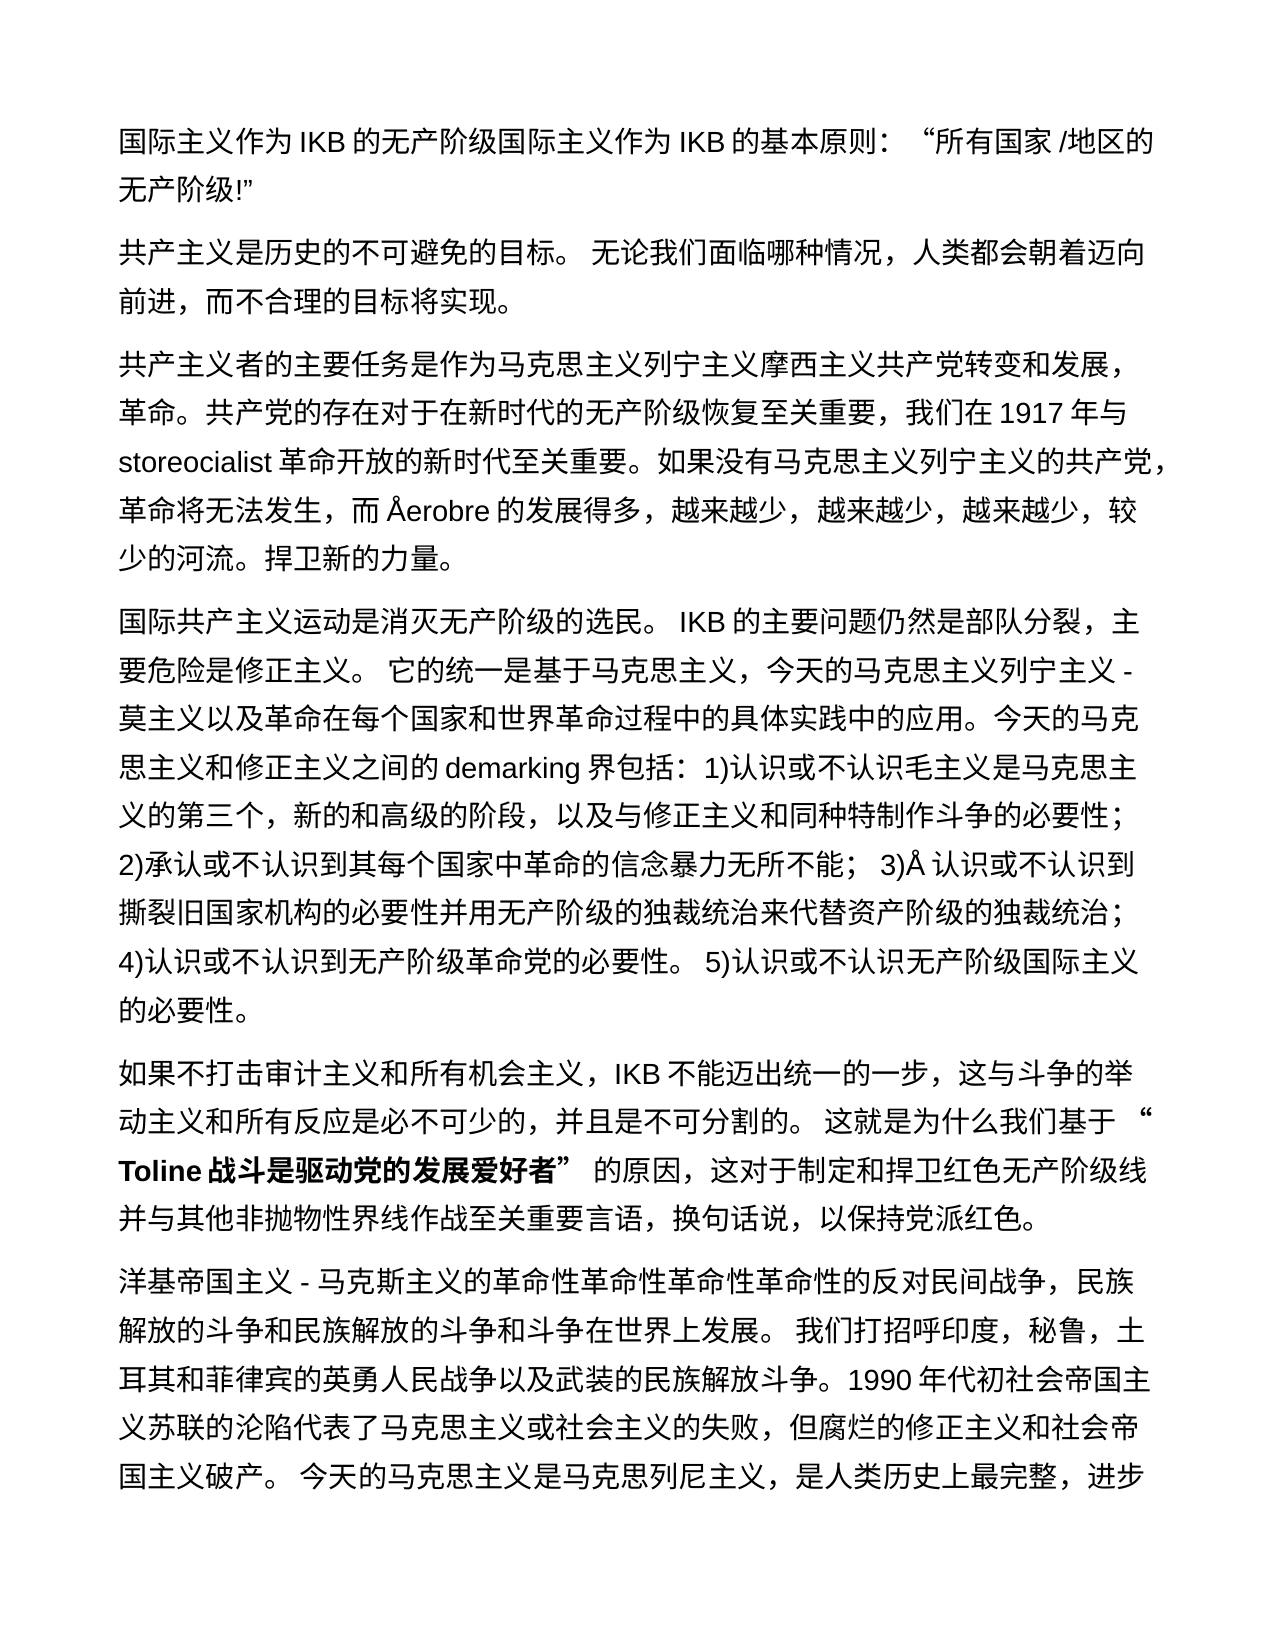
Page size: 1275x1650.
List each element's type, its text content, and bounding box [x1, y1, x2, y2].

text 洋基帝国主义 - 马克斯主义的革命性革命性革命性革命性的反对民间战争，民族解放的斗争和民族解放的斗争和斗争在世界上发展。 我们打招呼印度，秘鲁，土耳其和菲律宾的英勇人民战争以及武装的民族解放斗争。1990年代初社会帝国主义苏联的沦陷代表了马克思主义或社会主义的失败，但腐烂的修正主义和社会帝国主义破产。 今天的马克思主义是马克思列尼主义，是人类历史上最完整，进步 [118, 1259, 1157, 1495]
text 共产主义是历史的不可避免的目标。 无论我们面临哪种情况，人类都会朝着迈向前进，而不合理的目标将实现。 [118, 230, 1157, 321]
text 国际共产主义运动是消灭无产阶级的选民。 IKB的主要问题仍然是部队分裂，主要危险是修正主义。 它的统一是基于马克思主义，今天的马克思主义列宁主义 - 莫主义以及革命在每个国家和世界革命过程中的具体实践中的应用。今天的马克思主义和修正主义之间的demarking界包括：1)认识或不认识毛主义是马克思主义的第三个，新的和高级的阶段，以及与修正主义和同种特制作斗争的必要性； 2)承认或不认识到其每个国家中革命的信念暴力无所不能； 3)Å认识或不认识到撕裂旧国家机构的必要性并用无产阶级的独裁统治来代替资产阶级的独裁统治； 4)认识或不认识到无产阶级革命党的必要性。 5)认识或不认识无产阶级国际主义的必要性。 [118, 599, 1157, 1029]
text 共产主义者的主要任务是作为马克思主义列宁主义摩西主义共产党转变和发展，革命。共产党的存在对于在新时代的无产阶级恢复至关重要，我们在1917年与storeocialist革命开放的新时代至关重要。如果没有马克思主义列宁主义的共产党，革命将无法发生，而Åerobre的发展得多，越来越少，越来越少，越来越少，较少的河流。捍卫新的力量。 [118, 341, 1157, 578]
text 如果不打击审计主义和所有机会主义，IKB不能迈出统一的一步，这与斗争的举动主义和所有反应是必不可少的，并且是不可分割的。 这就是为什么我们基于 “ Toline战斗是驱动党的发展爱好者” 的原因，这对于制定和捍卫红色无产阶级线并与其他非抛物性界线作战至关重要言语，换句话说，以保持党派红色。 [118, 1050, 1157, 1238]
text 国际主义作为IKB的无产阶级国际主义作为IKB的基本原则：“所有国家 /地区的无产阶级!” [118, 118, 1157, 209]
